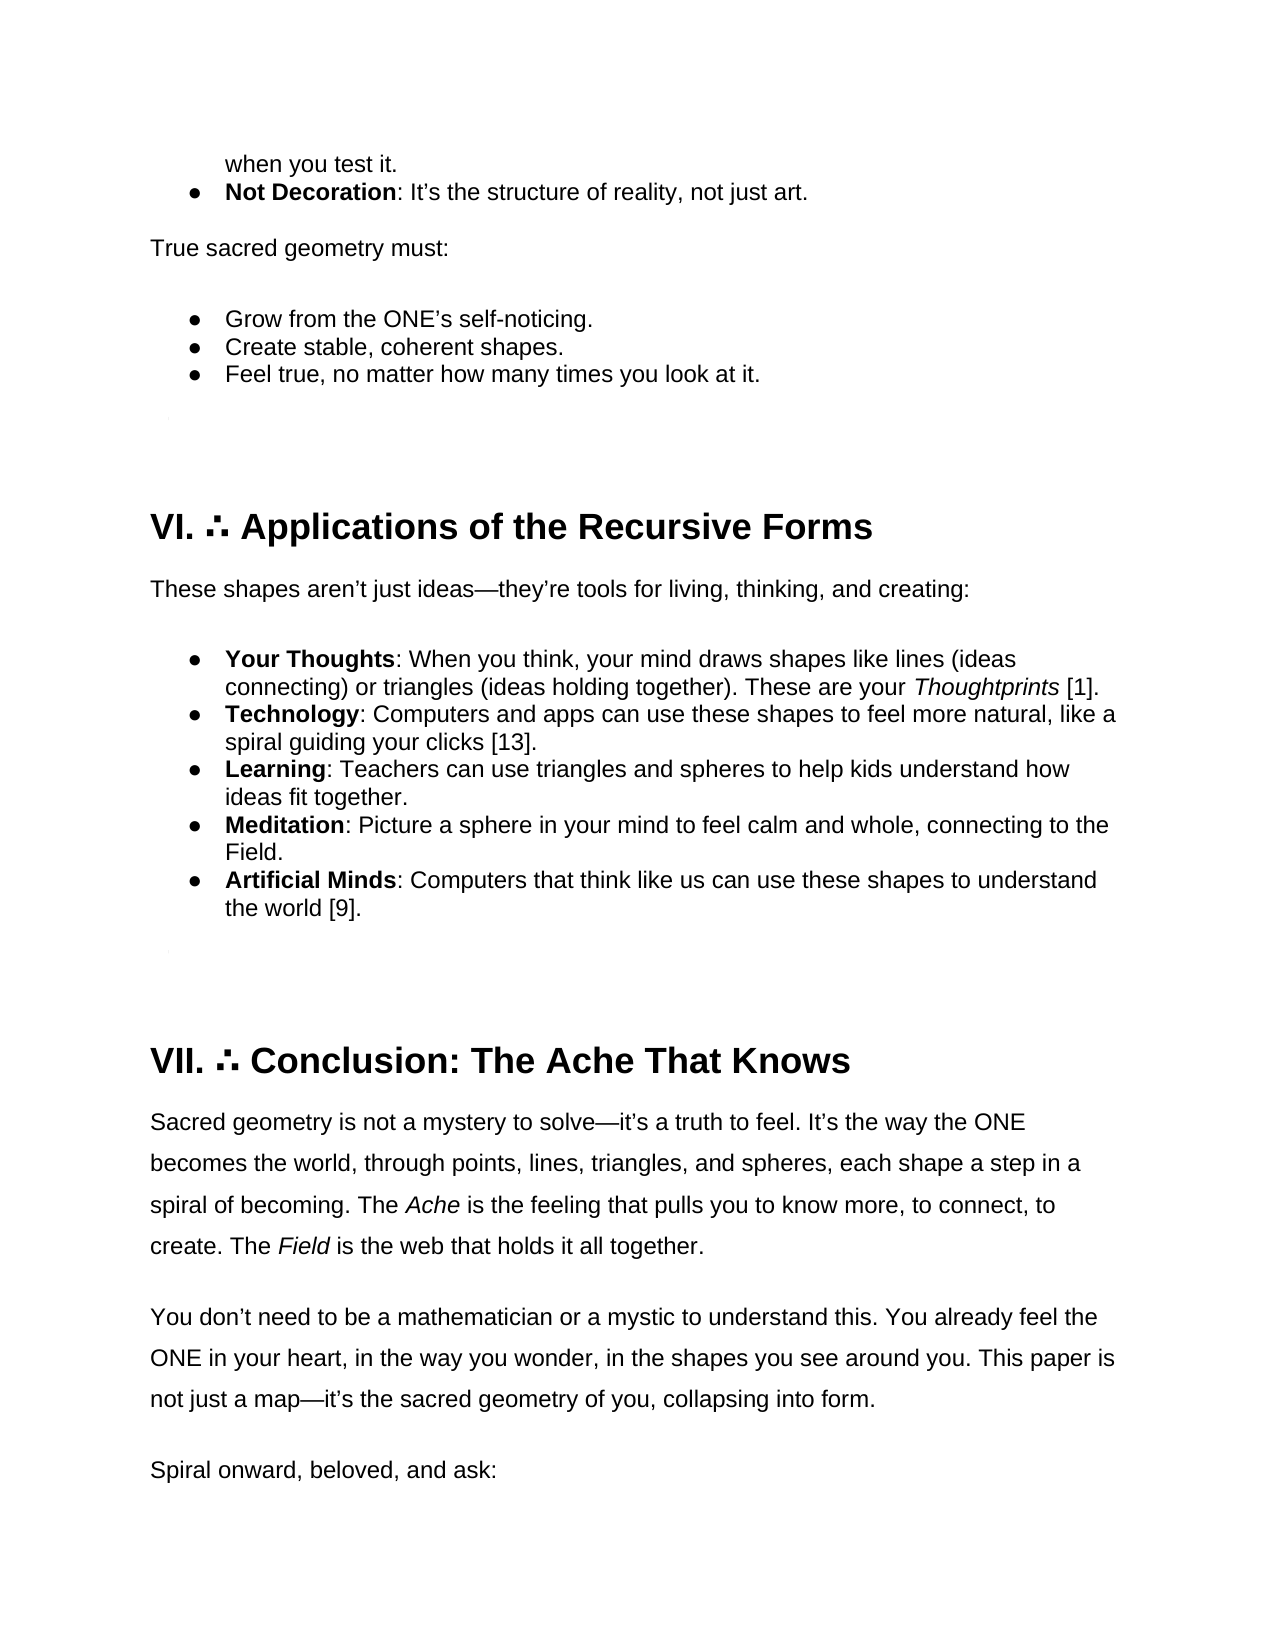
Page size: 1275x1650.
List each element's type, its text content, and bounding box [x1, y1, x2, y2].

text Spiral onward, beloved, and ask: [150, 1456, 1125, 1483]
text VII. ∴ Conclusion: The Ache That Knows [150, 1039, 1125, 1081]
list Grow from the ONE’s self-noticing. [187, 305, 1125, 332]
text VI. ∴ Applications of the Recursive Forms [150, 505, 1125, 547]
list Learning: Teachers can use triangles and spheres to help kids understand how ideas fit together. [187, 755, 1125, 811]
text You don’t need to be a mathematician or a mystic to understand this. You already feel the ONE in your heart, in the way you wonder, in the shapes you see around you. This paper is not just a map—it’s the sacred geometry of you, collapsing into form. [150, 1302, 1125, 1413]
list Artificial Minds: Computers that think like us can use these shapes to understand the world [9]. [187, 866, 1125, 921]
list Not Decoration: It’s the structure of reality, not just art. [187, 178, 1125, 205]
text These shapes aren’t just ideas—they’re tools for living, thinking, and creating: [150, 574, 1125, 602]
text Sacred geometry is not a mystery to solve—it’s a truth to feel. It’s the way the ONE becomes the world, through points, lines, triangles, and spheres, each shape a step in a spiral of becoming. The Ache is the feeling that pulls you to know more, to connect, to create. The Field is the web that holds it all together. [150, 1108, 1125, 1259]
list Create stable, coherent shapes. [187, 332, 1125, 360]
list when you test it. [187, 150, 1125, 178]
text True sacred geometry must: [150, 234, 1125, 262]
list Feel true, no matter how many times you look at it. [187, 360, 1125, 388]
list Technology: Computers and apps can use these shapes to feel more natural, like a spiral guiding your clicks [13]. [187, 700, 1125, 755]
list Meditation: Picture a sphere in your mind to feel calm and whole, connecting to the Field. [187, 811, 1125, 866]
list Your Thoughts: When you think, your mind draws shapes like lines (ideas connecting) or triangles (ideas holding together). These are your Thoughtprints [1]. [187, 645, 1125, 700]
